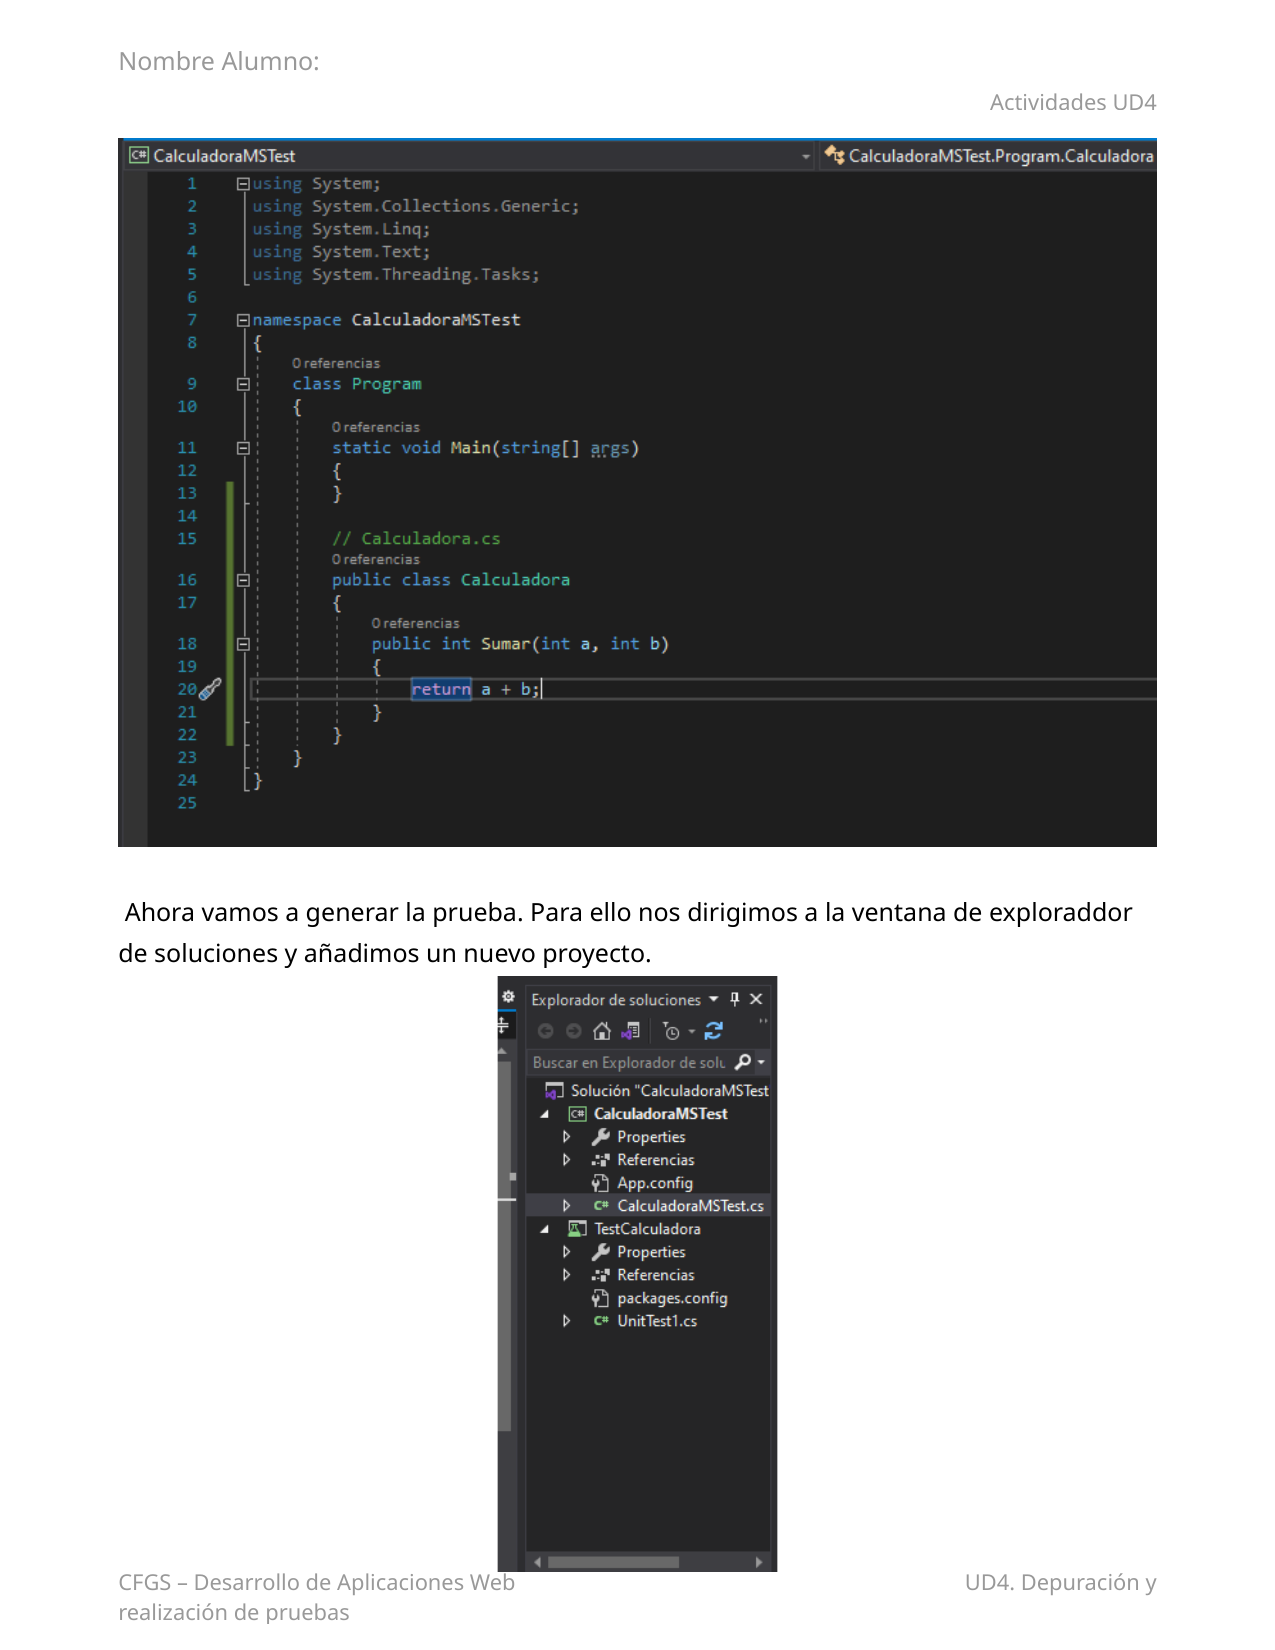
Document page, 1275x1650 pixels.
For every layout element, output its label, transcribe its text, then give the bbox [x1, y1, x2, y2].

picture [497, 976, 778, 1572]
text Ahora vamos a generar la prueba. Para ello nos dirigimos a la ventana de exploraddor de soluciones y añadimos un nuevo proyecto. [118, 894, 1157, 969]
picture [118, 138, 1157, 847]
